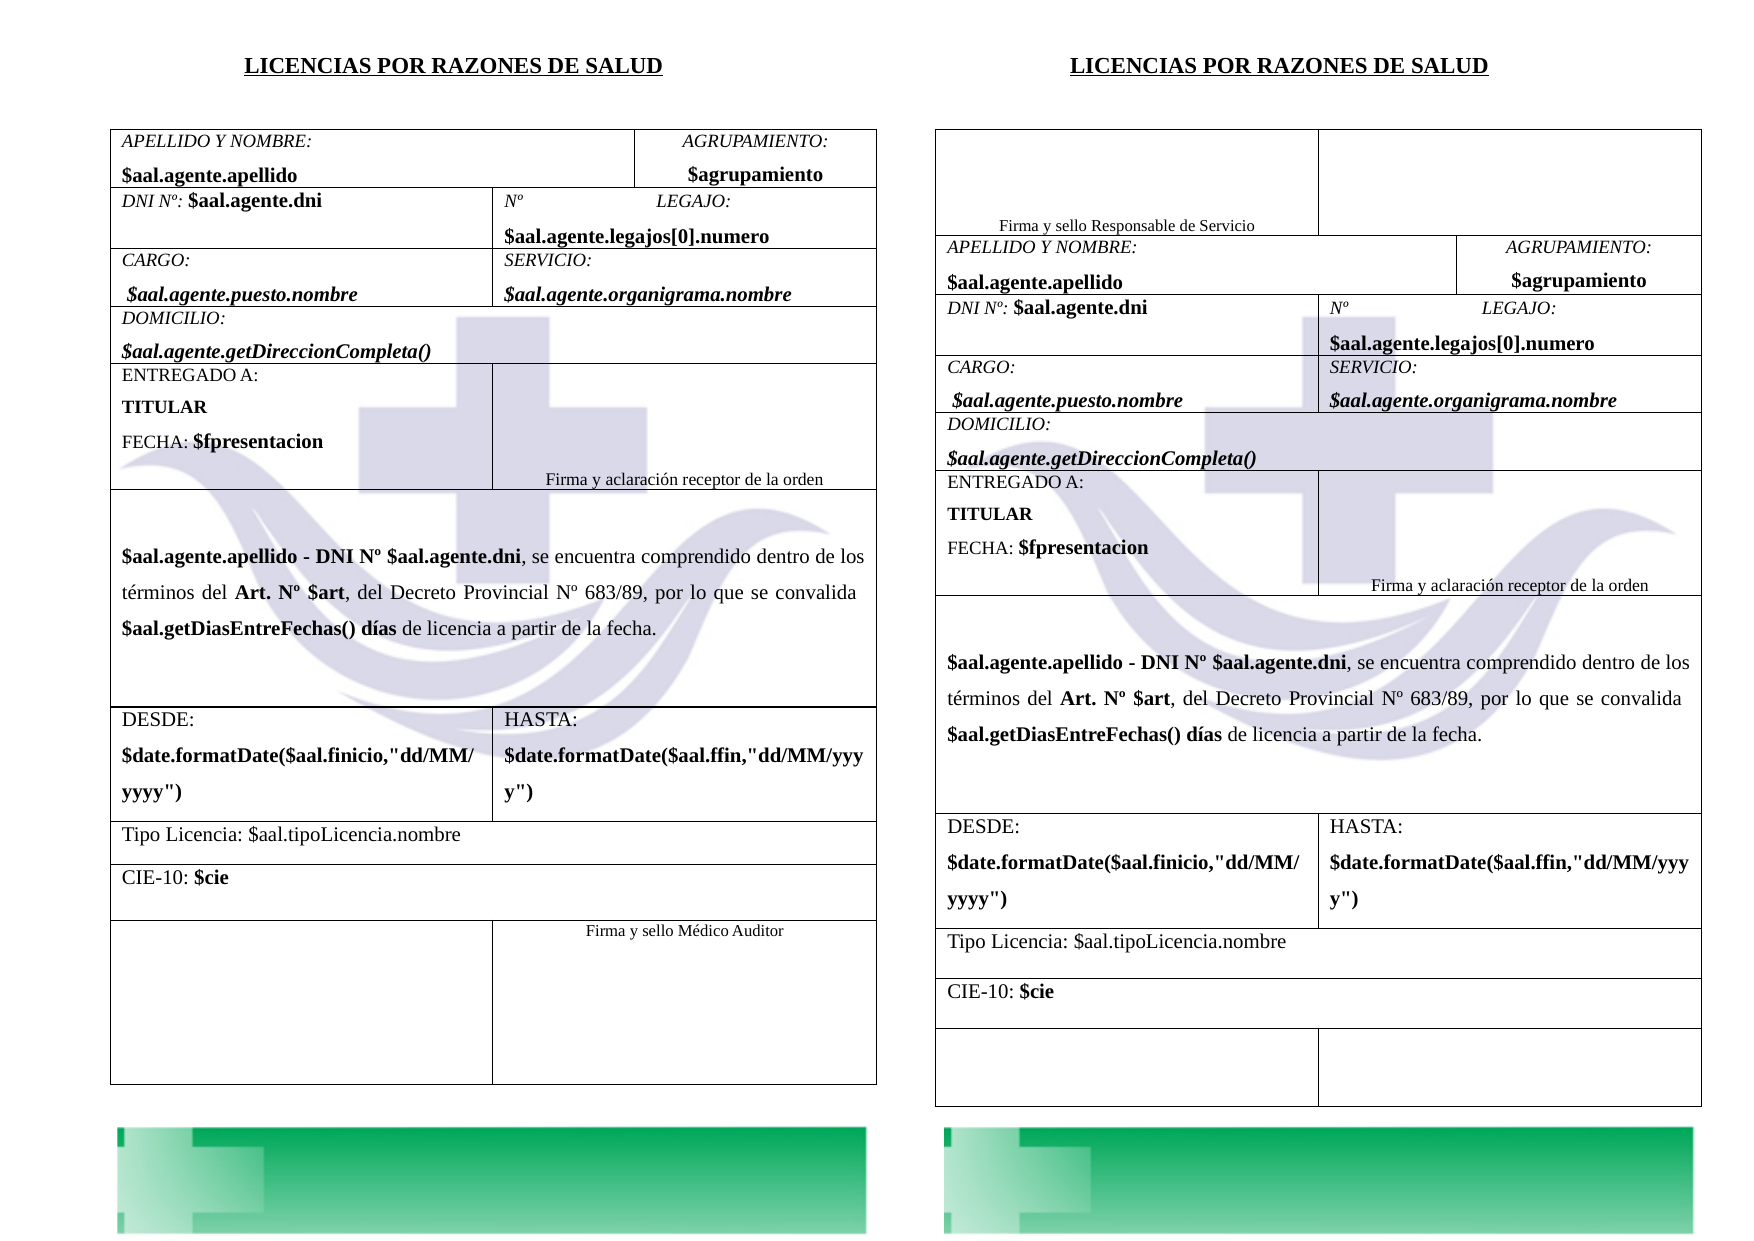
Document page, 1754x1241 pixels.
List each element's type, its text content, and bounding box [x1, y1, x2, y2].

table_cell Firma y aclaración receptor de la orden [855, 364, 876, 489]
table_cell SERVICIO: $aal.agente.organigrama.nombre [855, 249, 876, 306]
table_cell $aal.agente.apellido - DNI Nº $aal.agente.dni, se encuentra comprendido dentro de los términos del Art. Nº $art, del Decreto Provincial Nº 683/89, por lo que se convalida $aal.getDiasEntreFechas() días de licencia a partir de la fecha. [936, 596, 1318, 813]
picture [963, 356, 1318, 412]
picture [493, 708, 855, 812]
table_cell DNI Nº: $aal.agente.dni [936, 295, 963, 355]
picture [1319, 295, 1701, 355]
table_cell DESDE: $date.formatDate($aal.finicio,"dd/MM/yyyy") [936, 814, 1318, 928]
picture [117, 1126, 869, 1237]
table_header APELLIDO Y NOMBRE: $aal.agente.apellido [111, 130, 634, 187]
table_header AGRUPAMIENTO: $agrupamiento [635, 130, 876, 187]
table_cell Firma y sello Responsable de Servicio [936, 130, 1318, 235]
picture [963, 471, 1318, 595]
picture [493, 364, 855, 489]
picture [1319, 471, 1701, 595]
picture [117, 708, 492, 812]
picture [1319, 192, 1701, 235]
picture [963, 192, 1318, 235]
table_cell [111, 921, 492, 1083]
table_cell Tipo Licencia: $aal.tipoLicencia.nombre [111, 822, 876, 864]
picture [117, 307, 855, 363]
table_cell HASTA: $date.formatDate($aal.ffin,"dd/MM/yyyy") [493, 708, 876, 821]
table_cell DOMICILIO: $aal.agente.getDireccionCompleta() [855, 307, 876, 363]
table_cell HASTA: $date.formatDate($aal.ffin,"dd/MM/yyyy") [1319, 814, 1701, 928]
table_cell APELLIDO Y NOMBRE: $aal.agente.apellido [936, 236, 963, 294]
picture [963, 236, 1456, 294]
table_cell CIE-10: $cie [111, 865, 876, 919]
picture [963, 413, 1701, 470]
table_cell Firma y sello Médico Auditor [493, 921, 876, 1083]
table_cell Nº LEGAJO: $aal.agente.legajos[0].numero [493, 188, 876, 248]
table_cell Tipo Licencia: $aal.tipoLicencia.nombre [936, 929, 1701, 978]
table_cell [1319, 130, 1701, 192]
picture [963, 596, 1701, 812]
picture [493, 191, 855, 248]
picture [493, 249, 855, 306]
picture [117, 490, 855, 706]
picture [944, 1126, 1696, 1237]
table_cell DOMICILIO: $aal.agente.getDireccionCompleta() [936, 413, 963, 469]
table_cell [1319, 1029, 1701, 1106]
table_cell ENTREGADO A: TITULAR FECHA: $fpresentacion [936, 471, 963, 595]
table_cell DESDE: $date.formatDate($aal.finicio,"dd/MM/yyyy") [111, 708, 492, 821]
table_cell [936, 1029, 1318, 1106]
table_cell CIE-10: $cie [936, 979, 1701, 1028]
picture [117, 249, 492, 306]
table_cell DNI Nº: $aal.agente.dni [111, 188, 492, 248]
picture [963, 295, 1318, 355]
picture [1457, 236, 1701, 294]
table_cell CARGO: $aal.agente.puesto.nombre [936, 356, 963, 412]
picture [117, 191, 492, 248]
picture [1319, 356, 1701, 412]
picture [117, 364, 492, 489]
